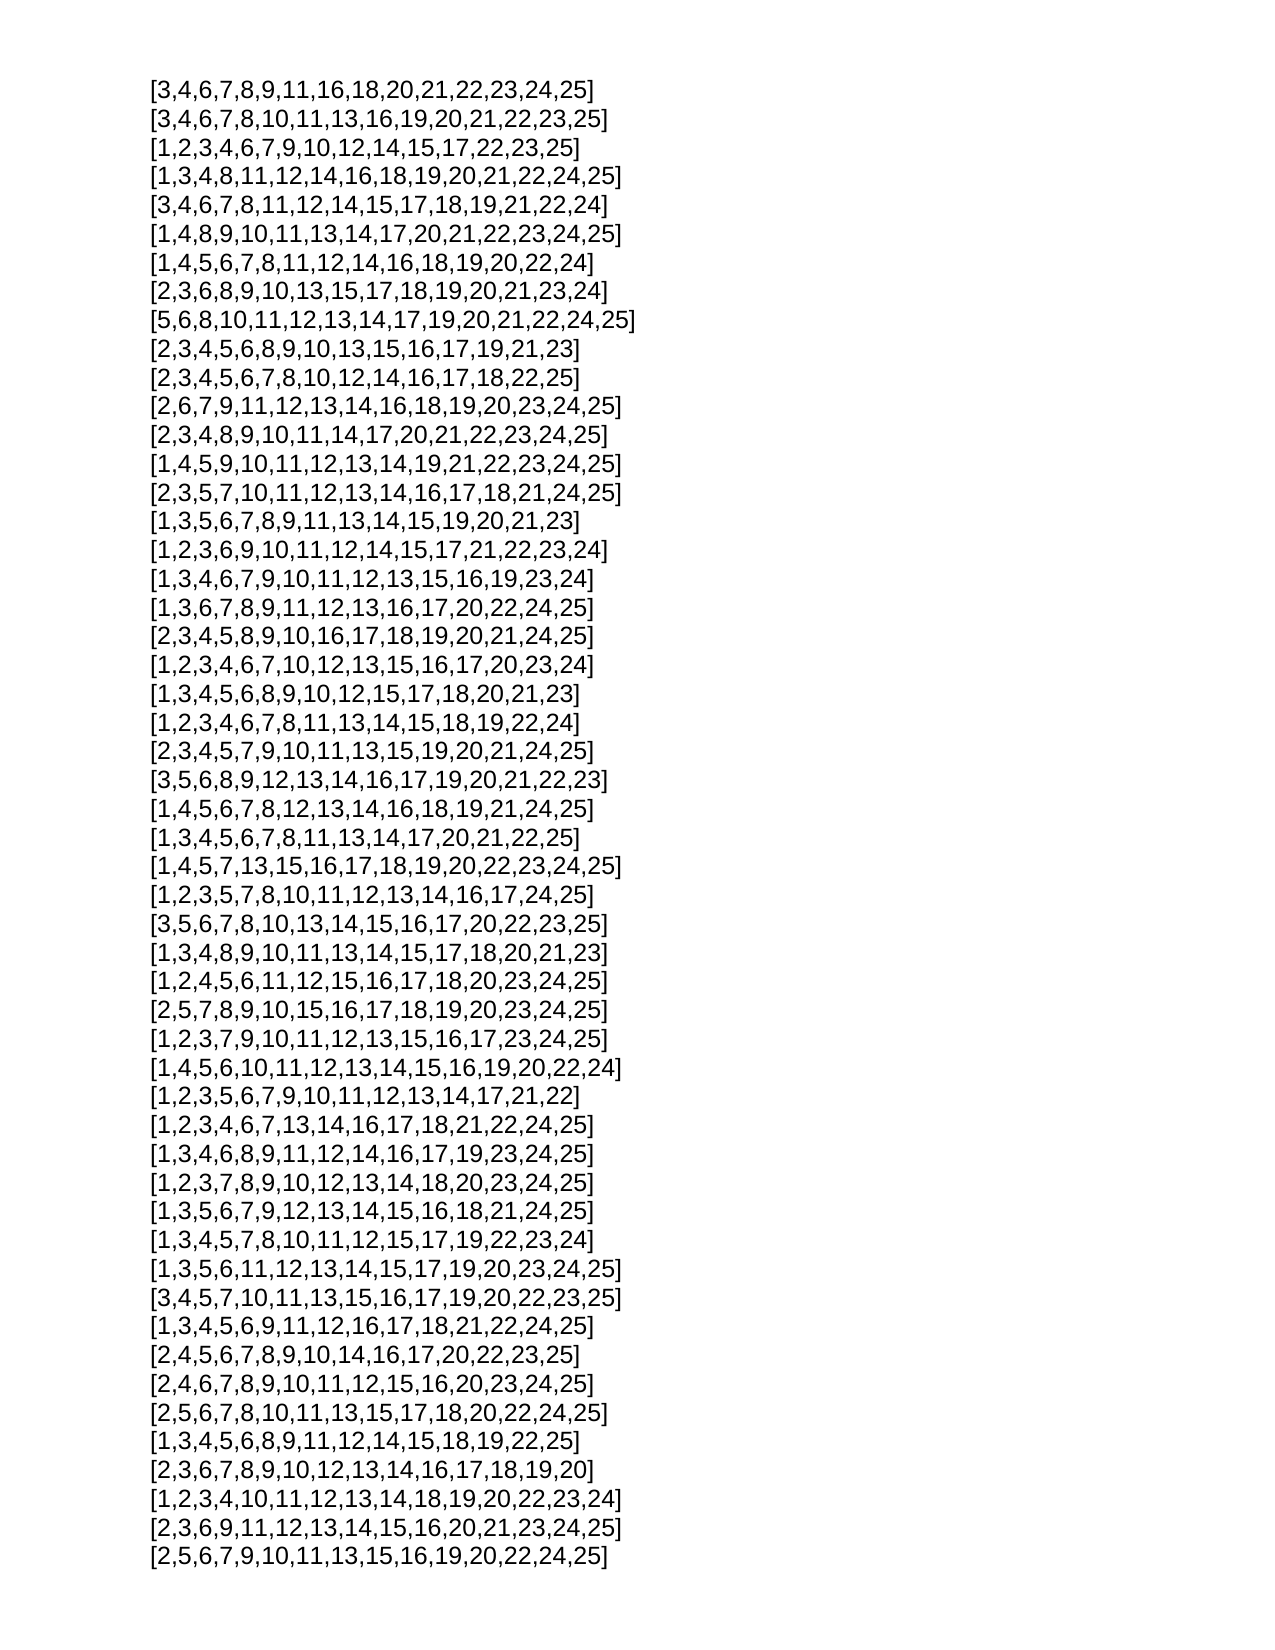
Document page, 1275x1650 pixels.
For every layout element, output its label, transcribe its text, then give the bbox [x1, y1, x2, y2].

text [2,3,5,7,10,11,12,13,14,16,17,18,21,24,25] [150, 477, 1125, 506]
text [1,4,5,9,10,11,12,13,14,19,21,22,23,24,25] [150, 449, 1125, 477]
text [1,3,4,6,7,9,10,11,12,13,15,16,19,23,24] [150, 564, 1125, 592]
text [2,6,7,9,11,12,13,14,16,18,19,20,23,24,25] [150, 391, 1125, 420]
text [1,4,5,7,13,15,16,17,18,19,20,22,23,24,25] [150, 851, 1125, 880]
text [1,2,3,7,8,9,10,12,13,14,18,20,23,24,25] [150, 1167, 1125, 1196]
text [3,4,6,7,8,11,12,14,15,17,18,19,21,22,24] [150, 190, 1125, 219]
text [1,2,3,7,9,10,11,12,13,15,16,17,23,24,25] [150, 1024, 1125, 1052]
text [2,3,6,9,11,12,13,14,15,16,20,21,23,24,25] [150, 1512, 1125, 1541]
text [1,3,4,5,6,8,9,10,12,15,17,18,20,21,23] [150, 679, 1125, 707]
text [2,4,5,6,7,8,9,10,14,16,17,20,22,23,25] [150, 1340, 1125, 1369]
text [3,5,6,8,9,12,13,14,16,17,19,20,21,22,23] [150, 765, 1125, 794]
text [3,4,6,7,8,9,11,16,18,20,21,22,23,24,25] [150, 75, 1125, 104]
text [1,3,4,6,8,9,11,12,14,16,17,19,23,24,25] [150, 1139, 1125, 1167]
text [1,2,3,4,10,11,12,13,14,18,19,20,22,23,24] [150, 1484, 1125, 1512]
text [2,3,4,5,8,9,10,16,17,18,19,20,21,24,25] [150, 621, 1125, 650]
text [2,5,6,7,8,10,11,13,15,17,18,20,22,24,25] [150, 1397, 1125, 1426]
text [1,3,5,6,7,9,12,13,14,15,16,18,21,24,25] [150, 1196, 1125, 1225]
text [1,3,5,6,11,12,13,14,15,17,19,20,23,24,25] [150, 1254, 1125, 1282]
text [1,2,3,6,9,10,11,12,14,15,17,21,22,23,24] [150, 535, 1125, 564]
text [3,5,6,7,8,10,13,14,15,16,17,20,22,23,25] [150, 909, 1125, 937]
text [1,3,4,8,11,12,14,16,18,19,20,21,22,24,25] [150, 161, 1125, 190]
text [1,3,4,5,6,7,8,11,13,14,17,20,21,22,25] [150, 822, 1125, 851]
text [3,4,6,7,8,10,11,13,16,19,20,21,22,23,25] [150, 104, 1125, 132]
text [1,3,5,6,7,8,9,11,13,14,15,19,20,21,23] [150, 506, 1125, 535]
text [1,4,8,9,10,11,13,14,17,20,21,22,23,24,25] [150, 219, 1125, 247]
text [5,6,8,10,11,12,13,14,17,19,20,21,22,24,25] [150, 305, 1125, 334]
text [2,3,4,5,7,9,10,11,13,15,19,20,21,24,25] [150, 736, 1125, 765]
text [2,5,7,8,9,10,15,16,17,18,19,20,23,24,25] [150, 995, 1125, 1024]
text [2,3,4,5,6,8,9,10,13,15,16,17,19,21,23] [150, 334, 1125, 362]
text [1,4,5,6,7,8,11,12,14,16,18,19,20,22,24] [150, 247, 1125, 276]
text [1,2,3,4,6,7,13,14,16,17,18,21,22,24,25] [150, 1110, 1125, 1139]
text [1,3,6,7,8,9,11,12,13,16,17,20,22,24,25] [150, 592, 1125, 621]
text [1,2,3,4,6,7,8,11,13,14,15,18,19,22,24] [150, 707, 1125, 736]
text [1,2,4,5,6,11,12,15,16,17,18,20,23,24,25] [150, 966, 1125, 995]
text [1,3,4,8,9,10,11,13,14,15,17,18,20,21,23] [150, 937, 1125, 966]
text [1,3,4,5,6,8,9,11,12,14,15,18,19,22,25] [150, 1426, 1125, 1455]
text [2,3,4,5,6,7,8,10,12,14,16,17,18,22,25] [150, 362, 1125, 391]
text [2,3,6,8,9,10,13,15,17,18,19,20,21,23,24] [150, 276, 1125, 305]
text [2,3,4,8,9,10,11,14,17,20,21,22,23,24,25] [150, 420, 1125, 449]
text [1,4,5,6,10,11,12,13,14,15,16,19,20,22,24] [150, 1052, 1125, 1081]
text [1,4,5,6,7,8,12,13,14,16,18,19,21,24,25] [150, 794, 1125, 822]
text [3,4,5,7,10,11,13,15,16,17,19,20,22,23,25] [150, 1282, 1125, 1311]
text [1,3,4,5,6,9,11,12,16,17,18,21,22,24,25] [150, 1311, 1125, 1340]
text [1,2,3,4,6,7,9,10,12,14,15,17,22,23,25] [150, 132, 1125, 161]
text [1,2,3,5,7,8,10,11,12,13,14,16,17,24,25] [150, 880, 1125, 909]
text [1,3,4,5,7,8,10,11,12,15,17,19,22,23,24] [150, 1225, 1125, 1254]
text [1,2,3,5,6,7,9,10,11,12,13,14,17,21,22] [150, 1081, 1125, 1110]
text [2,3,6,7,8,9,10,12,13,14,16,17,18,19,20] [150, 1455, 1125, 1484]
text [1,2,3,4,6,7,10,12,13,15,16,17,20,23,24] [150, 650, 1125, 679]
text [2,4,6,7,8,9,10,11,12,15,16,20,23,24,25] [150, 1369, 1125, 1397]
text [2,5,6,7,9,10,11,13,15,16,19,20,22,24,25] [150, 1541, 1125, 1570]
